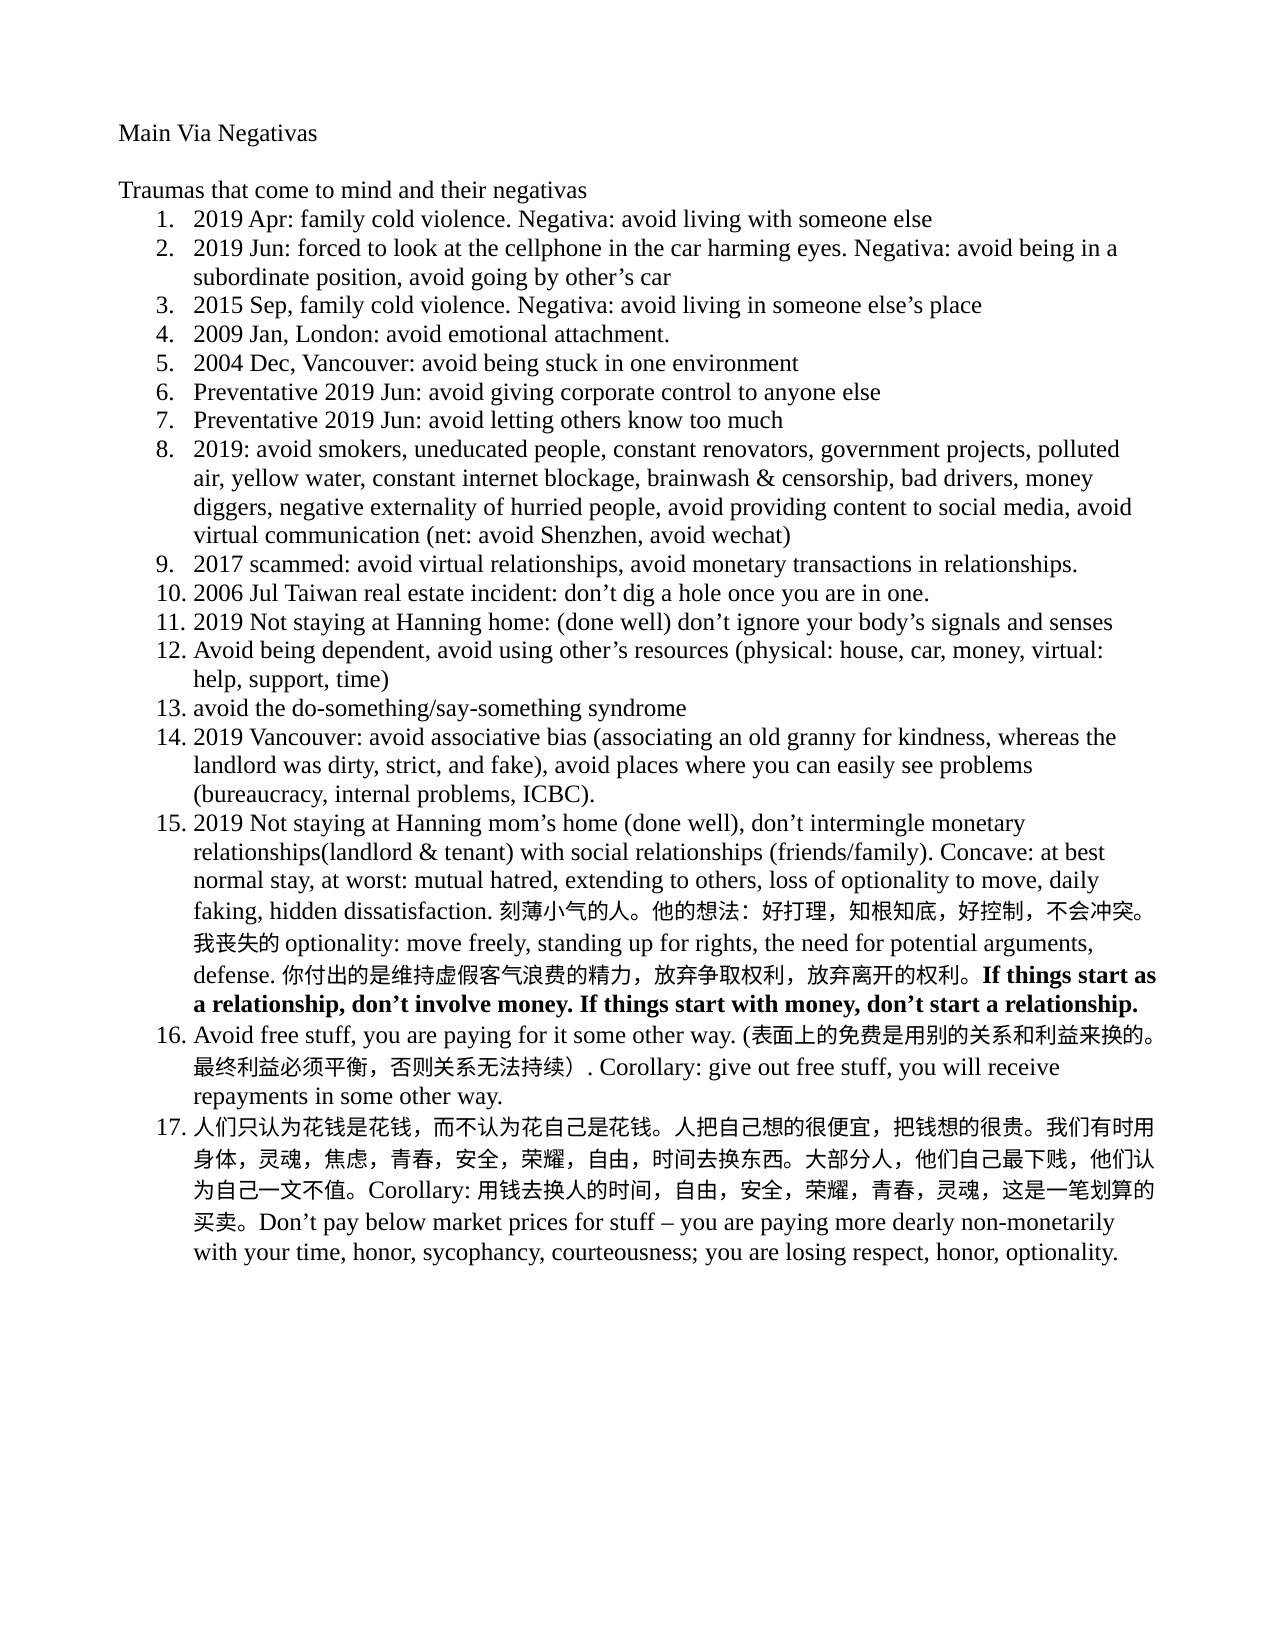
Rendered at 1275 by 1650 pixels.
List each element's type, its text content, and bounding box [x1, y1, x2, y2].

list 2006 Jul Taiwan real estate incident: don’t dig a hole once you are in one. [156, 578, 1157, 607]
list Avoid free stuff, you are paying for it some other way. (表面上的免费是用别的关系和利益来换的。最终利益必须平衡，否则关系无法持续）. Corollary: give out free stuff, you will receive repayments in some other way. [156, 1018, 1157, 1110]
list 2019 Jun: forced to look at the cellphone in the car harming eyes. Negativa: avoid being in a subordinate position, avoid going by other’s car [156, 233, 1157, 291]
list avoid the do-something/say-something syndrome [156, 693, 1157, 722]
list 2004 Dec, Vancouver: avoid being stuck in one environment [156, 348, 1157, 377]
list 2009 Jan, London: avoid emotional attachment. [156, 319, 1157, 348]
list 2019 Apr: family cold violence. Negativa: avoid living with someone else [156, 204, 1157, 233]
list Preventative 2019 Jun: avoid letting others know too much [156, 406, 1157, 434]
list 2019 Vancouver: avoid associative bias (associating an old granny for kindness, whereas the landlord was dirty, strict, and fake), avoid places where you can easily see problems (bureaucracy, internal problems, ICBC). [156, 722, 1157, 808]
list 2017 scammed: avoid virtual relationships, avoid monetary transactions in relationships. [156, 549, 1157, 578]
list Avoid being dependent, avoid using other’s resources (physical: house, car, money, virtual: help, support, time) [156, 636, 1157, 693]
list 人们只认为花钱是花钱，而不认为花自己是花钱。人把自己想的很便宜，把钱想的很贵。我们有时用身体，灵魂，焦虑，青春，安全，荣耀，自由，时间去换东西。大部分人，他们自己最下贱，他们认为自己一文不值。Corollary: 用钱去换人的时间，自由，安全，荣耀，青春，灵魂，这是一笔划算的买卖。Don’t pay below market prices for stuff – you are paying more dearly non-monetarily with your time, honor, sycophancy, courteousness; you are losing respect, honor, optionality. [156, 1110, 1157, 1266]
text Traumas that come to mind and their negativas [118, 176, 1157, 204]
list 2019 Not staying at Hanning home: (done well) don’t ignore your body’s signals and senses [156, 607, 1157, 636]
list Preventative 2019 Jun: avoid giving corporate control to anyone else [156, 377, 1157, 406]
list 2019: avoid smokers, uneducated people, constant renovators, government projects, polluted air, yellow water, constant internet blockage, brainwash & censorship, bad drivers, money diggers, negative externality of hurried people, avoid providing content to social media, avoid virtual communication (net: avoid Shenzhen, avoid wechat) [156, 434, 1157, 549]
text Main Via Negativas [118, 118, 1157, 147]
list 2019 Not staying at Hanning mom’s home (done well), don’t intermingle monetary relationships(landlord & tenant) with social relationships (friends/family). Concave: at best normal stay, at worst: mutual hatred, extending to others, loss of optionality to move, daily faking, hidden dissatisfaction. 刻薄小气的人。他的想法：好打理，知根知底，好控制，不会冲突。我丧失的optionality: move freely, standing up for rights, the need for potential arguments, defense. 你付出的是维持虚假客气浪费的精力，放弃争取权利，放弃离开的权利。If things start as a relationship, don’t involve money. If things start with money, don’t start a relationship. [156, 808, 1157, 1018]
list 2015 Sep, family cold violence. Negativa: avoid living in someone else’s place [156, 291, 1157, 319]
